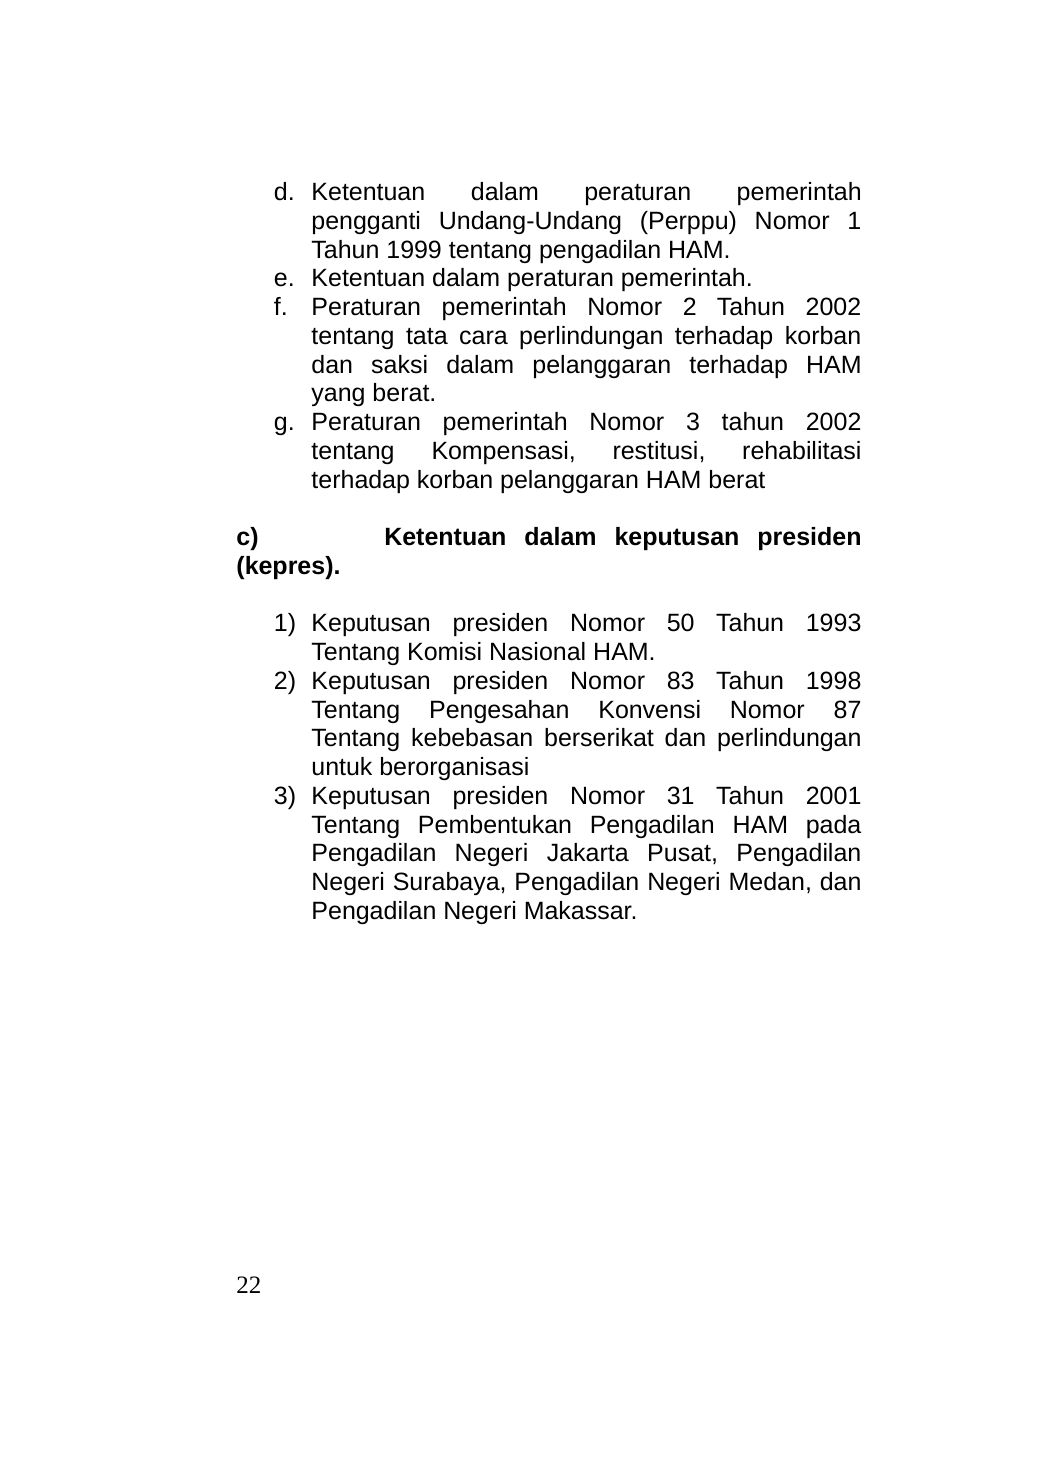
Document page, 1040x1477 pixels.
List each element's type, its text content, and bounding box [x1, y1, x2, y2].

list Ketentuan dalam peraturan pemerintah pengganti Undang-Undang (Perppu) Nomor 1 Tahun 1999 tentang pengadilan HAM. [274, 177, 862, 263]
list Keputusan presiden Nomor 50 Tahun 1993 Tentang Komisi Nasional HAM. [274, 608, 862, 666]
list Ketentuan dalam peraturan pemerintah. [274, 263, 862, 292]
list Keputusan presiden Nomor 83 Tahun 1998 Tentang Pengesahan Konvensi Nomor 87 Tentang kebebasan berserikat dan perlindungan untuk berorganisasi [274, 666, 862, 781]
list Peraturan pemerintah Nomor 3 tahun 2002 tentang Kompensasi, restitusi, rehabilitasi terhadap korban pelanggaran HAM berat [274, 407, 862, 493]
list Keputusan presiden Nomor 31 Tahun 2001 Tentang Pembentukan Pengadilan HAM pada Pengadilan Negeri Jakarta Pusat, Pengadilan Negeri Surabaya, Pengadilan Negeri Medan, dan Pengadilan Negeri Makassar. [274, 781, 862, 925]
list c) Ketentuan dalam keputusan presiden (kepres). [236, 522, 862, 580]
list Peraturan pemerintah Nomor 2 Tahun 2002 tentang tata cara perlindungan terhadap korban dan saksi dalam pelanggaran terhadap HAM yang berat. [274, 292, 862, 407]
